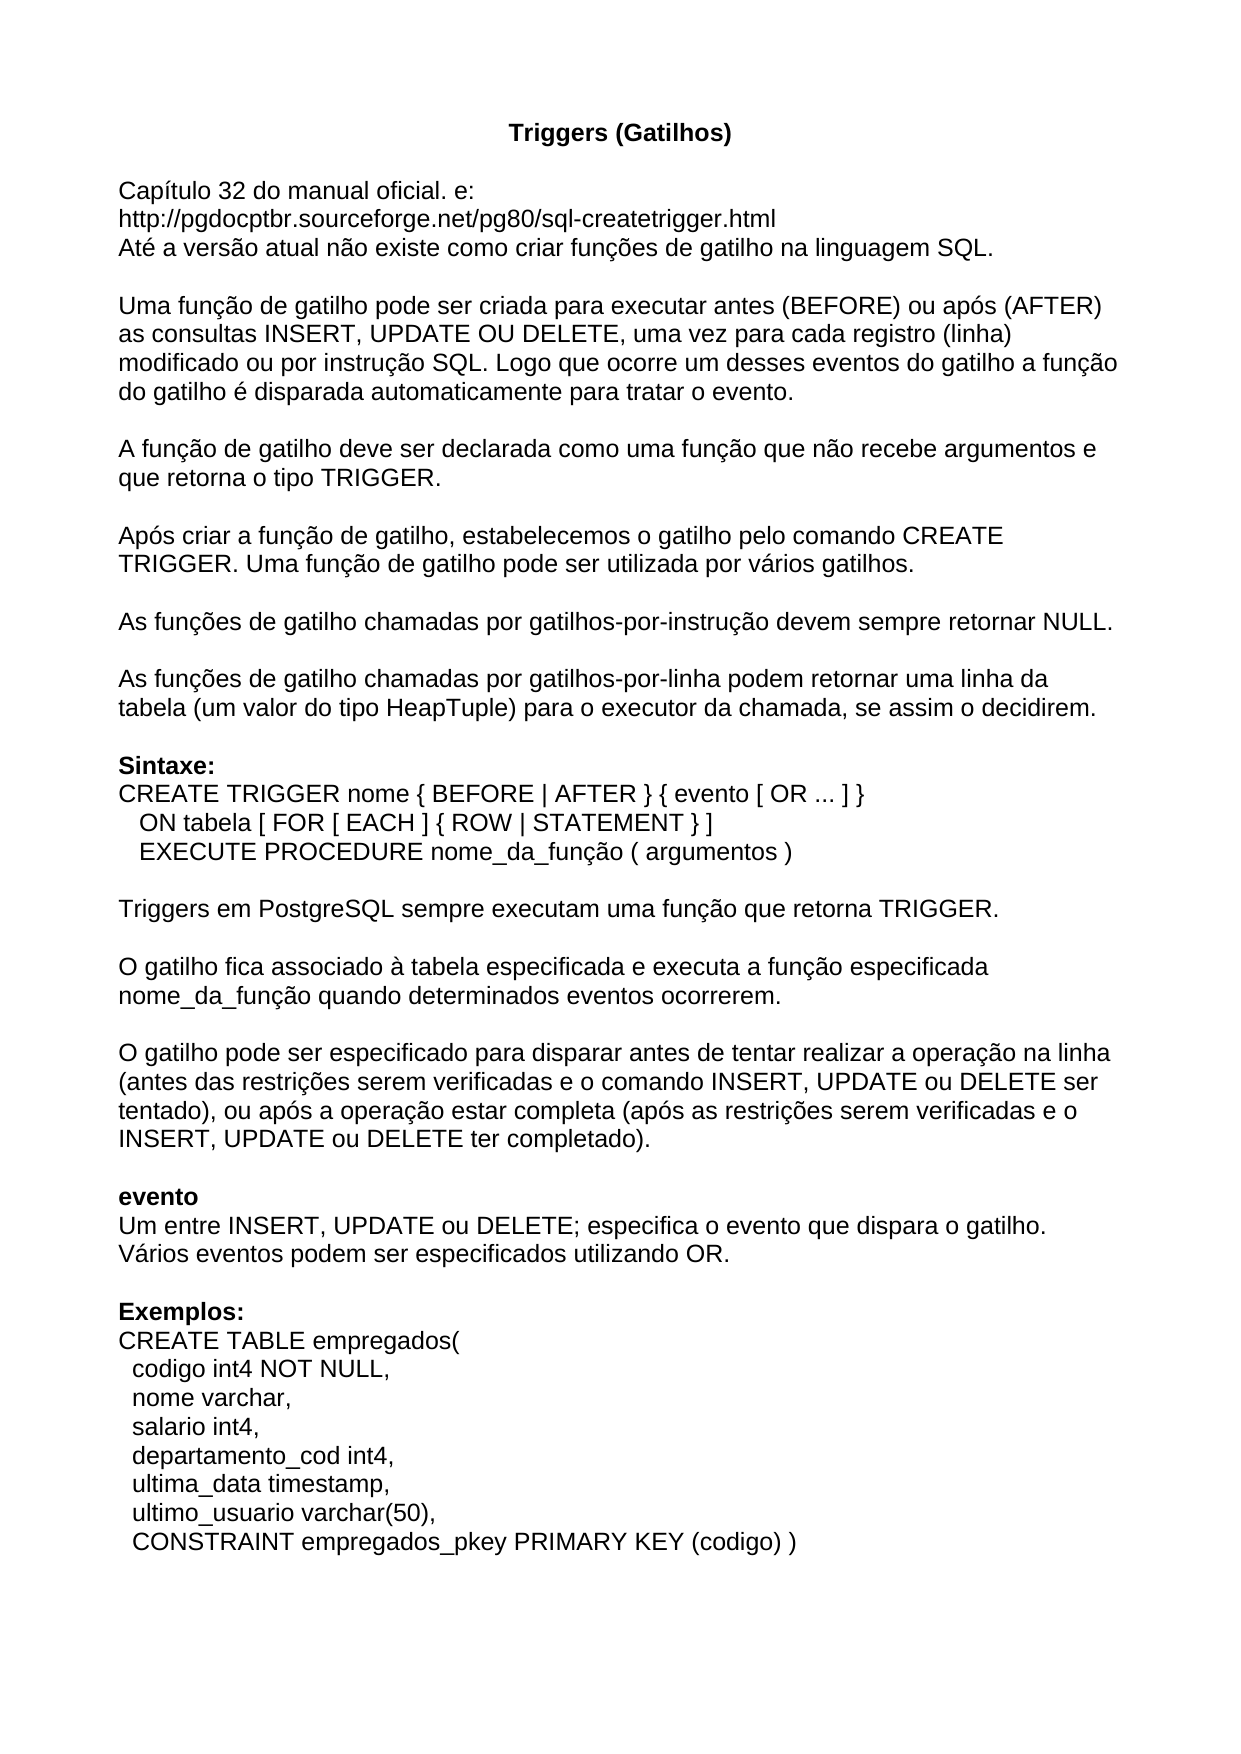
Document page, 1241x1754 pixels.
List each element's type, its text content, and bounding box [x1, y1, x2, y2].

text CREATE TABLE empregados( [118, 1326, 1122, 1354]
text EXECUTE PROCEDURE nome_da_função ( argumentos ) [118, 837, 1122, 866]
text ultimo_usuario varchar(50), [118, 1498, 1122, 1527]
text Após criar a função de gatilho, estabelecemos o gatilho pelo comando CREATE TRIGGER. Uma função de gatilho pode ser utilizada por vários gatilhos. [118, 521, 1122, 578]
text departamento_cod int4, [118, 1441, 1122, 1469]
text Até a versão atual não existe como criar funções de gatilho na linguagem SQL. [118, 233, 1122, 262]
text As funções de gatilho chamadas por gatilhos-por-linha podem retornar uma linha da tabela (um valor do tipo HeapTuple) para o executor da chamada, se assim o decidirem. [118, 664, 1122, 722]
text Exemplos: [118, 1297, 1122, 1326]
text CREATE TRIGGER nome { BEFORE | AFTER } { evento [ OR ... ] } [118, 779, 1122, 808]
text Sintaxe: [118, 751, 1122, 779]
text evento [118, 1182, 1122, 1211]
text ultima_data timestamp, [118, 1469, 1122, 1498]
text Um entre INSERT, UPDATE ou DELETE; especifica o evento que dispara o gatilho. Vários eventos podem ser especificados utilizando OR. [118, 1211, 1122, 1268]
text A função de gatilho deve ser declarada como uma função que não recebe argumentos e que retorna o tipo TRIGGER. [118, 434, 1122, 492]
text codigo int4 NOT NULL, [118, 1354, 1122, 1383]
text As funções de gatilho chamadas por gatilhos-por-instrução devem sempre retornar NULL. [118, 607, 1122, 636]
text http://pgdocptbr.sourceforge.net/pg80/sql-createtrigger.html [118, 204, 1122, 233]
text Triggers (Gatilhos) [118, 118, 1122, 147]
text Triggers em PostgreSQL sempre executam uma função que retorna TRIGGER. [118, 894, 1122, 923]
text Capítulo 32 do manual oficial. e: [118, 176, 1122, 204]
text nome varchar, [118, 1383, 1122, 1412]
text O gatilho fica associado à tabela especificada e executa a função especificada nome_da_função quando determinados eventos ocorrerem. [118, 952, 1122, 1009]
text O gatilho pode ser especificado para disparar antes de tentar realizar a operação na linha (antes das restrições serem verificadas e o comando INSERT, UPDATE ou DELETE ser tentado), ou após a operação estar completa (após as restrições serem verificadas e o INSERT, UPDATE ou DELETE ter completado). [118, 1038, 1122, 1153]
text ON tabela [ FOR [ EACH ] { ROW | STATEMENT } ] [118, 808, 1122, 837]
text salario int4, [118, 1412, 1122, 1441]
text CONSTRAINT empregados_pkey PRIMARY KEY (codigo) ) [118, 1527, 1122, 1556]
text Uma função de gatilho pode ser criada para executar antes (BEFORE) ou após (AFTER) as consultas INSERT, UPDATE OU DELETE, uma vez para cada registro (linha) modificado ou por instrução SQL. Logo que ocorre um desses eventos do gatilho a função do gatilho é disparada automaticamente para tratar o evento. [118, 291, 1122, 406]
